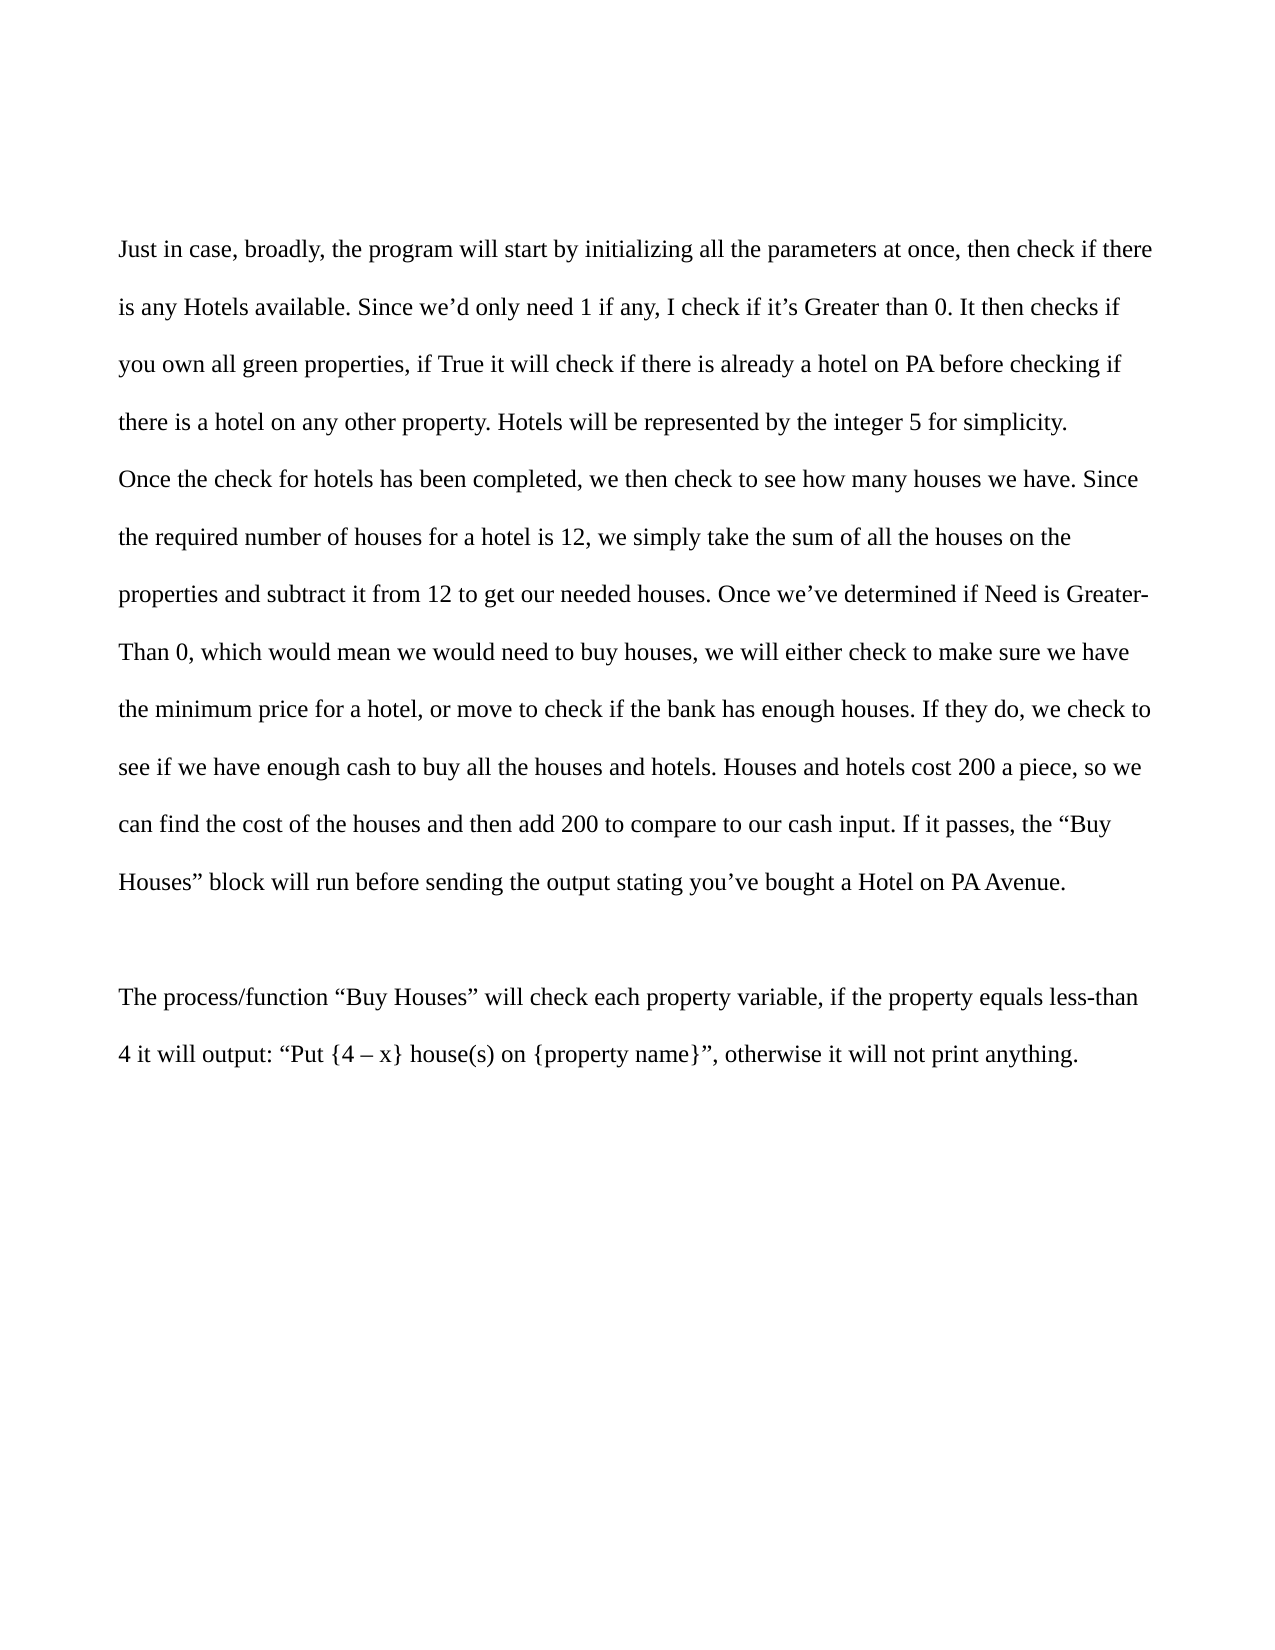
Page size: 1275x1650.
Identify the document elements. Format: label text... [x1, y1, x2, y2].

text Just in case, broadly, the program will start by initializing all the parameters at once, then check if there is any Hotels available. Since we’d only need 1 if any, I check if it’s Greater than 0. It then checks if you own all green properties, if True it will check if there is already a hotel on PA before checking if there is a hotel on any other property. Hotels will be represented by the integer 5 for simplicity. Once the check for hotels has been completed, we then check to see how many houses we have. Since the required number of houses for a hotel is 12, we simply take the sum of all the houses on the properties and subtract it from 12 to get our needed houses. Once we’ve determined if Need is Greater-Than 0, which would mean we would need to buy houses, we will either check to make sure we have the minimum price for a hotel, or move to check if the bank has enough houses. If they do, we check to see if we have enough cash to buy all the houses and hotels. Houses and hotels cost 200 a piece, so we can find the cost of the houses and then add 200 to compare to our cash input. If it passes, the “Buy Houses” block will run before sending the output stating you’ve bought a Hotel on PA Avenue. [118, 177, 1157, 896]
text The process/function “Buy Houses” will check each property variable, if the property equals less-than 4 it will output: “Put {4 – x} house(s) on {property name}”, otherwise it will not print anything. [118, 982, 1157, 1068]
